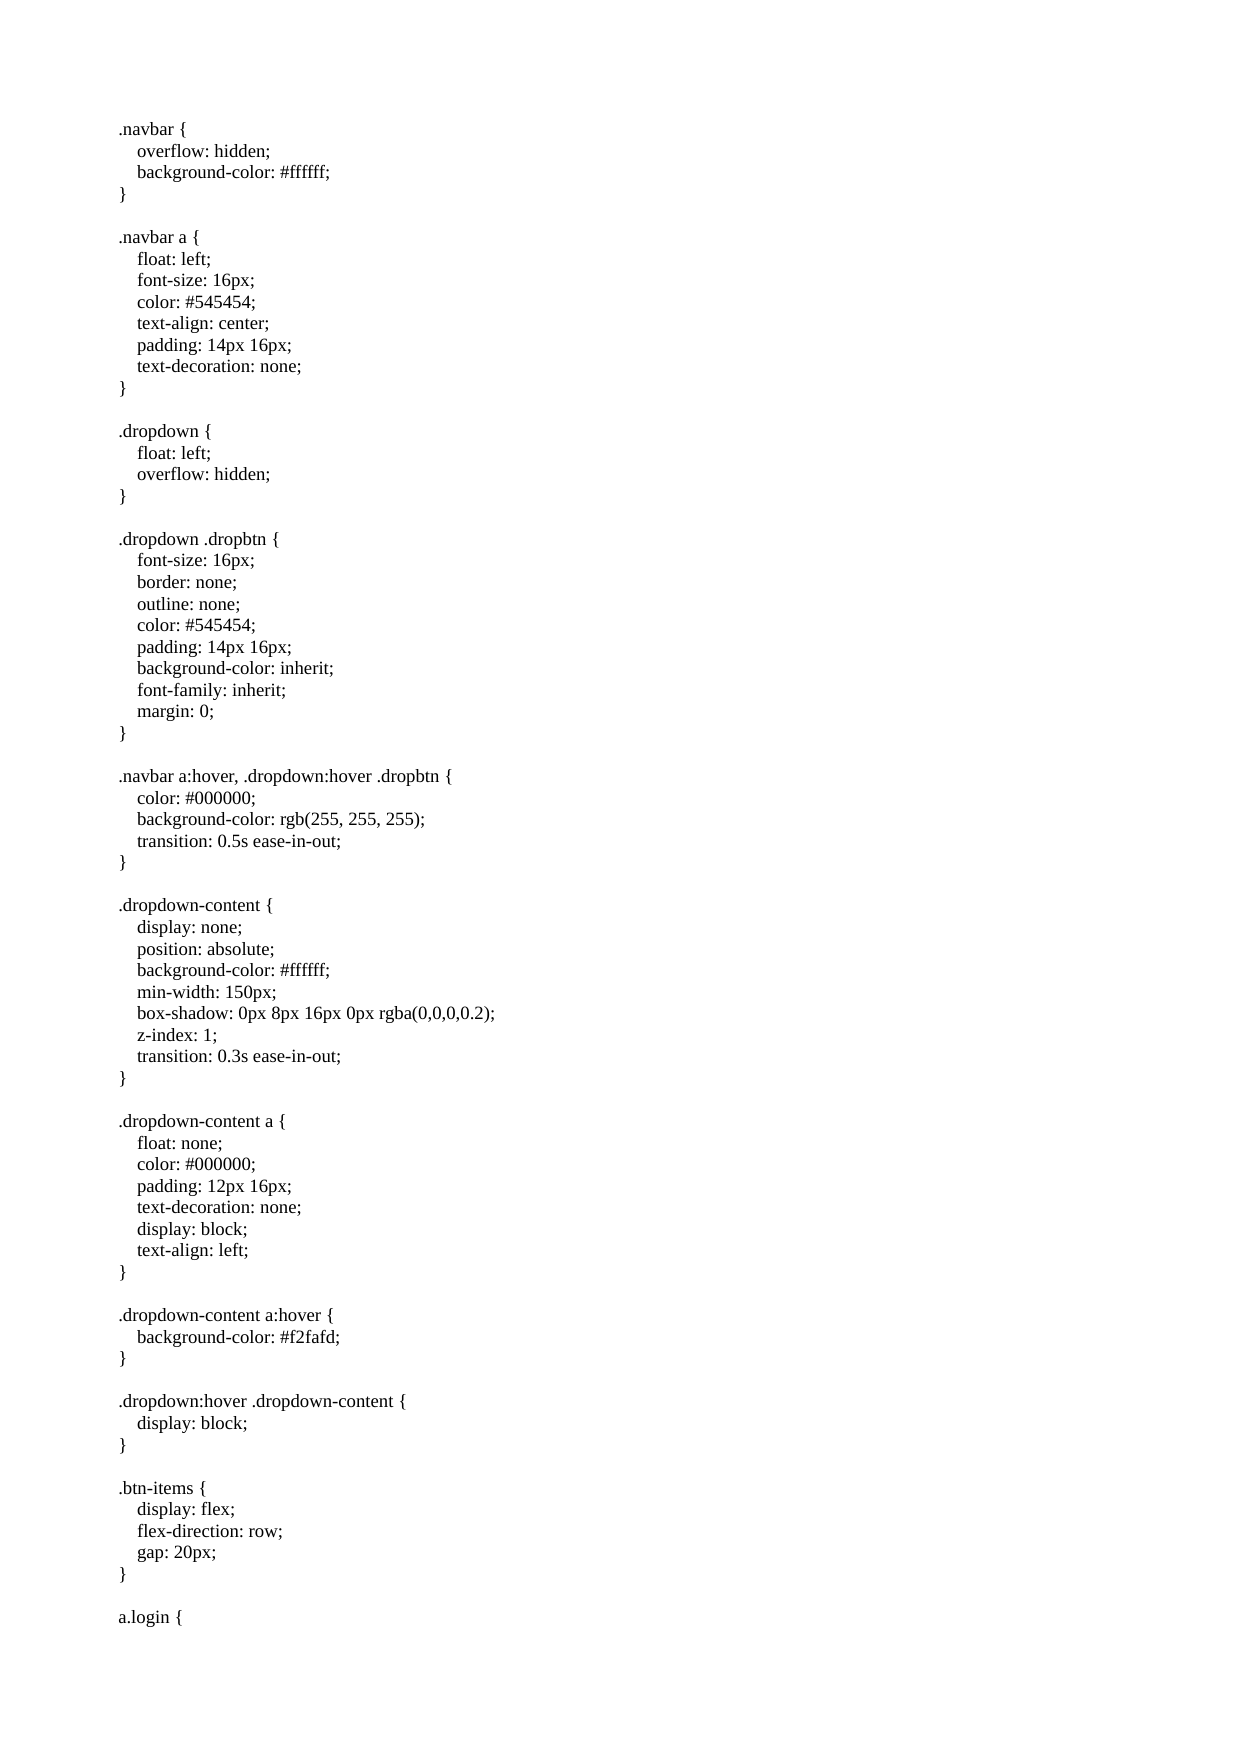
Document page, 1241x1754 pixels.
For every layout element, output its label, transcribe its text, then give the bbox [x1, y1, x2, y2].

text float: left; [118, 442, 1122, 463]
text } [118, 1433, 1122, 1455]
text } [118, 1261, 1122, 1282]
text .navbar a { [118, 226, 1122, 247]
text } [118, 722, 1122, 743]
text } [118, 485, 1122, 506]
text .navbar a:hover, .dropdown:hover .dropbtn { [118, 765, 1122, 787]
text padding: 14px 16px; [118, 334, 1122, 355]
text position: absolute; [118, 937, 1122, 959]
text display: block; [118, 1412, 1122, 1433]
text transition: 0.3s ease-in-out; [118, 1045, 1122, 1067]
text border: none; [118, 571, 1122, 592]
text outline: none; [118, 592, 1122, 614]
text color: #000000; [118, 787, 1122, 808]
text font-family: inherit; [118, 679, 1122, 700]
text text-align: left; [118, 1239, 1122, 1261]
text padding: 12px 16px; [118, 1175, 1122, 1196]
text background-color: #ffffff; [118, 161, 1122, 183]
text overflow: hidden; [118, 463, 1122, 485]
text } [118, 851, 1122, 873]
text color: #545454; [118, 291, 1122, 312]
text z-index: 1; [118, 1024, 1122, 1045]
text text-align: center; [118, 312, 1122, 334]
text } [118, 1067, 1122, 1088]
text .dropdown-content { [118, 894, 1122, 916]
text } [118, 183, 1122, 204]
text font-size: 16px; [118, 269, 1122, 291]
text } [118, 1563, 1122, 1584]
text display: none; [118, 916, 1122, 937]
text .dropdown:hover .dropdown-content { [118, 1390, 1122, 1412]
text text-decoration: none; [118, 1196, 1122, 1218]
text background-color: rgb(255, 255, 255); [118, 808, 1122, 830]
text display: flex; [118, 1498, 1122, 1520]
text background-color: #ffffff; [118, 959, 1122, 981]
text padding: 14px 16px; [118, 636, 1122, 657]
text float: none; [118, 1132, 1122, 1153]
text display: block; [118, 1218, 1122, 1239]
text transition: 0.5s ease-in-out; [118, 830, 1122, 851]
text color: #000000; [118, 1153, 1122, 1175]
text background-color: #f2fafd; [118, 1326, 1122, 1347]
text } [118, 377, 1122, 398]
text float: left; [118, 247, 1122, 269]
text .dropdown { [118, 420, 1122, 442]
text flex-direction: row; [118, 1520, 1122, 1541]
text gap: 20px; [118, 1541, 1122, 1563]
text .dropdown .dropbtn { [118, 528, 1122, 549]
text background-color: inherit; [118, 657, 1122, 679]
text font-size: 16px; [118, 549, 1122, 571]
text min-width: 150px; [118, 981, 1122, 1002]
text .btn-items { [118, 1477, 1122, 1498]
text } [118, 1347, 1122, 1369]
text .dropdown-content a:hover { [118, 1304, 1122, 1326]
text margin: 0; [118, 700, 1122, 722]
text text-decoration: none; [118, 355, 1122, 377]
text color: #545454; [118, 614, 1122, 636]
text overflow: hidden; [118, 140, 1122, 161]
text .navbar { [118, 118, 1122, 140]
text .dropdown-content a { [118, 1110, 1122, 1132]
text a.login { [118, 1606, 1122, 1627]
text box-shadow: 0px 8px 16px 0px rgba(0,0,0,0.2); [118, 1002, 1122, 1024]
